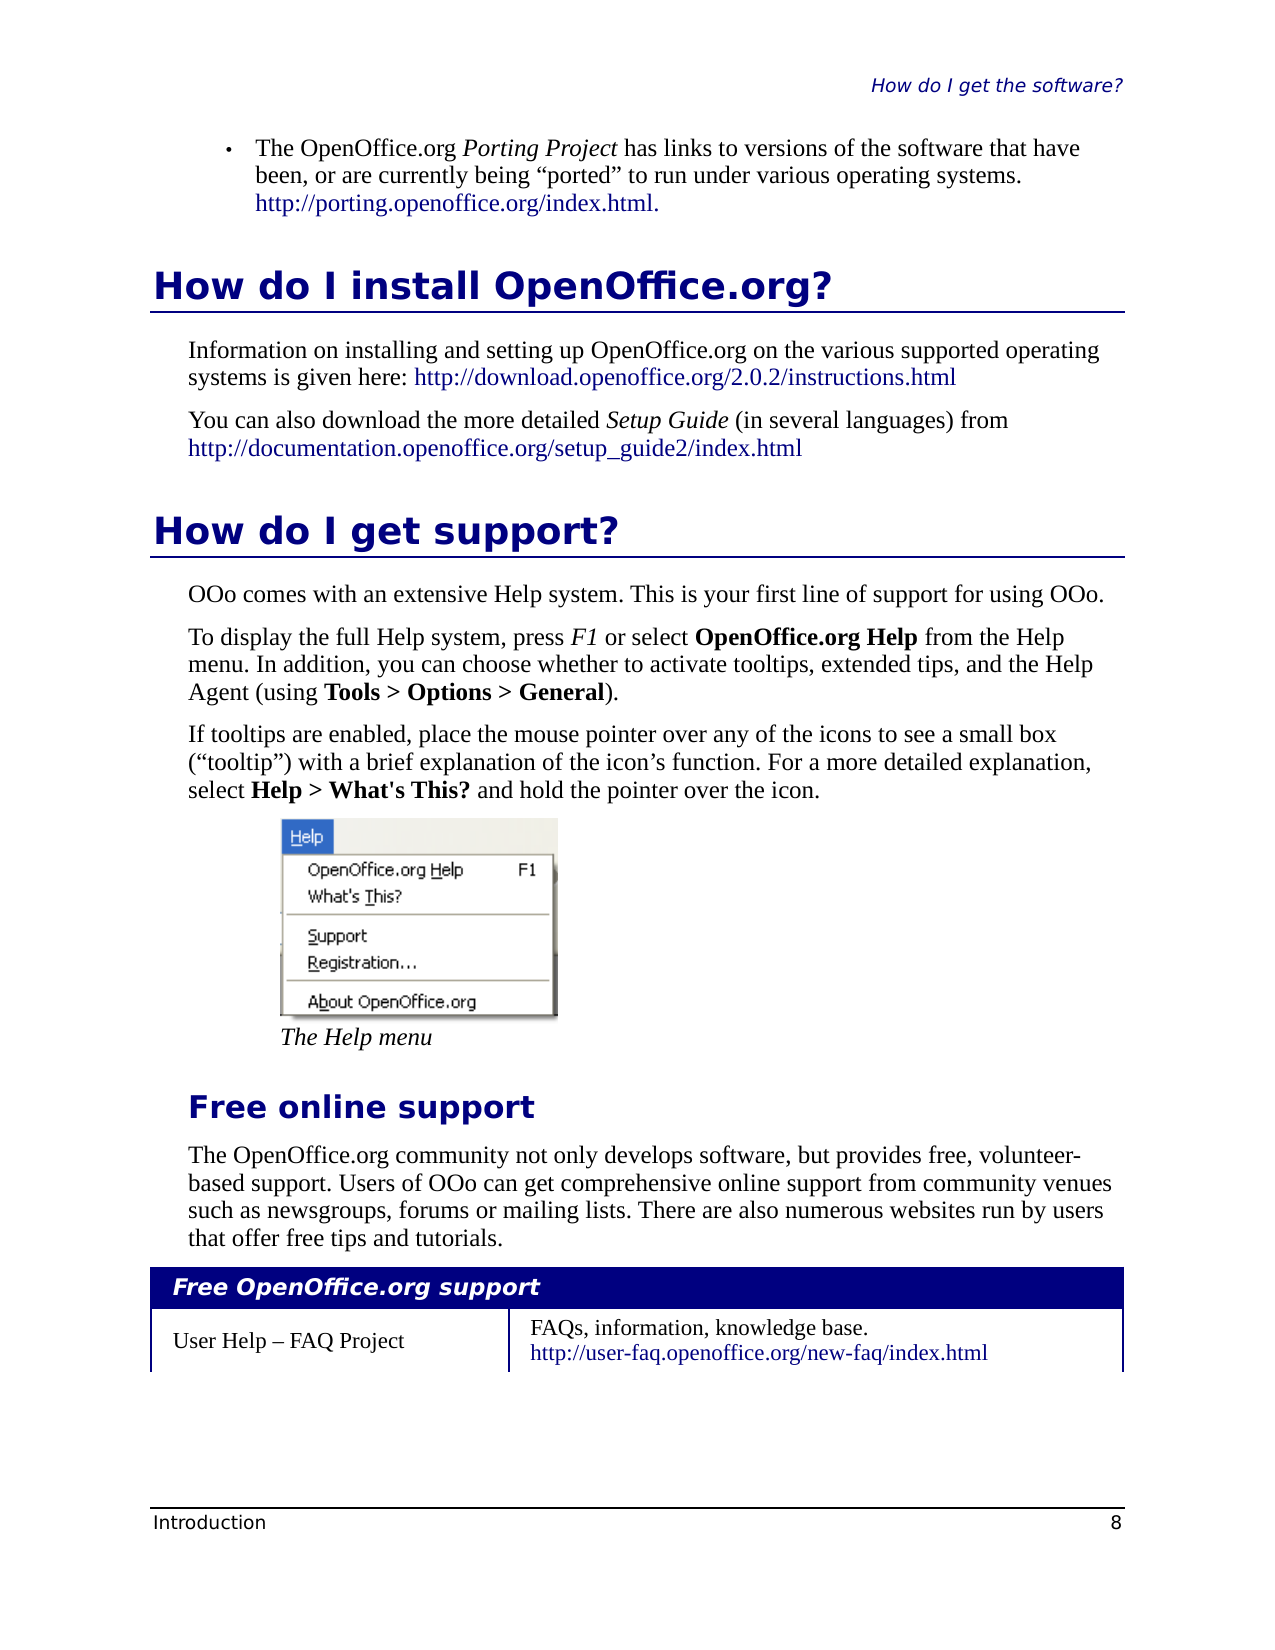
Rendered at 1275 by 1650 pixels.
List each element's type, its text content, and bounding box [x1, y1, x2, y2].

text You can also download the more detailed Setup Guide (in several languages) from http://documentation.openoffice.org/setup_guide2/index.html [188, 406, 1125, 461]
subtitle Free online support [188, 1090, 1125, 1126]
table_cell User Help – FAQ Project [152, 1309, 507, 1372]
text The OpenOffice.org community not only develops software, but provides free, volunteer-based support. Users of OOo can get comprehensive online support from community venues such as newsgroups, forums or mailing lists. There are also numerous websites run by users that offer free tips and tutorials. [188, 1141, 1125, 1252]
text The Help menu [280, 1023, 583, 1051]
text Information on installing and setting up OpenOffice.org on the various supported operating systems is given here: http://download.openoffice.org/2.0.2/instructions.html [188, 336, 1125, 391]
text To display the full Help system, press F1 or select OpenOffice.org Help from the Help menu. In addition, you can choose whether to activate tooltips, extended tips, and the Help Agent (using Tools > Options > General). [188, 623, 1125, 706]
table_cell FAQs, information, knowledge base. http://user-faq.openoffice.org/new-faq/index.html [510, 1309, 1122, 1372]
list The OpenOffice.org Porting Project has links to versions of the software that have been, or are currently being “ported” to run under various operating systems. http://porting.openoffice.org/index.html. [226, 134, 1125, 217]
text If tooltips are enabled, place the mouse pointer over any of the icons to see a small box (“tooltip”) with a brief explanation of the icon’s function. For a more detailed explanation, select Help > What's This? and hold the pointer over the icon. [188, 721, 1125, 804]
table_header Free OpenOffice.org support [152, 1269, 1122, 1307]
text OOo comes with an extensive Help system. This is your first line of support for using OOo. [188, 580, 1125, 608]
picture [280, 818, 558, 1024]
subtitle How do I install OpenOffice.org? [150, 262, 1125, 311]
subtitle How do I get support? [150, 506, 1125, 556]
